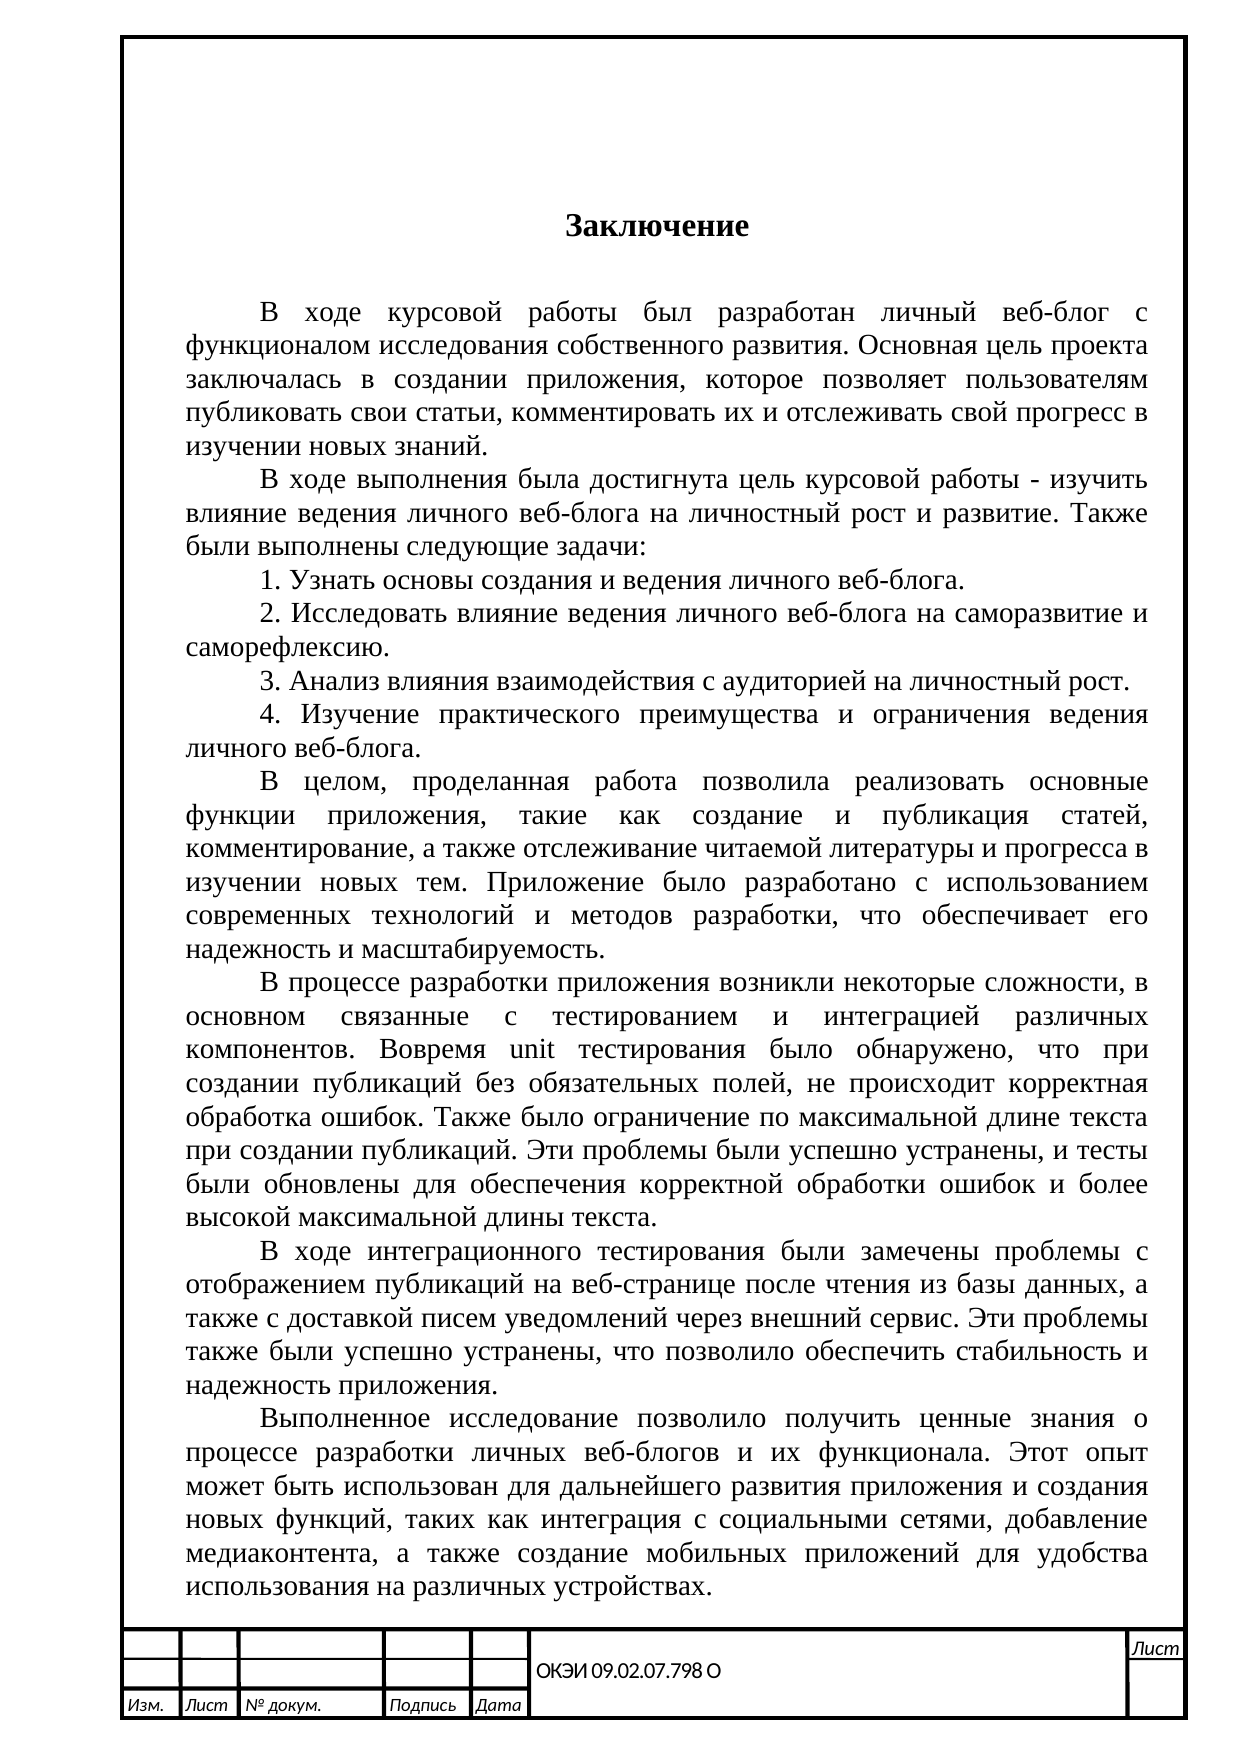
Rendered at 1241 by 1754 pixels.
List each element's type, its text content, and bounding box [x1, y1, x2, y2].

text 3. Анализ влияния взаимодействия с аудиторией на личностный рост. [185, 663, 1149, 696]
text В ходе интеграционного тестирования были замечены проблемы с отображением публикаций на веб-странице после чтения из базы данных, а также с доставкой писем уведомлений через внешний сервис. Эти проблемы также были успешно устранены, что позволило обеспечить стабильность и надежность приложения. [185, 1233, 1149, 1401]
text Заключение [150, 205, 1090, 244]
text Выполненное исследование позволило получить ценные знания о процессе разработки личных веб-блогов и их функционала. Этот опыт может быть использован для дальнейшего развития приложения и создания новых функций, таких как интеграция с социальными сетями, добавление медиаконтента, а также создание мобильных приложений для удобства использования на различных устройствах. [185, 1401, 1149, 1602]
text В целом, проделанная работа позволила реализовать основные функции приложения, такие как создание и публикация статей, комментирование, а также отслеживание читаемой литературы и прогресса в изучении новых тем. Приложение было разработано с использованием современных технологий и методов разработки, что обеспечивает его надежность и масштабируемость. [185, 763, 1149, 964]
text 1. Узнать основы создания и ведения личного веб-блога. [185, 562, 1149, 596]
text В ходе курсовой работы был разработан личный веб-блог с функционалом исследования собственного развития. Основная цель проекта заключалась в создании приложения, которое позволяет пользователям публиковать свои статьи, комментировать их и отслеживать свой прогресс в изучении новых знаний. [185, 294, 1149, 461]
text В ходе выполнения была достигнута цель курсовой работы - изучить влияние ведения личного веб-блога на личностный рост и развитие. Также были выполнены следующие задачи: [185, 461, 1149, 562]
text 2. Исследовать влияние ведения личного веб-блога на саморазвитие и саморефлексию. [185, 596, 1149, 663]
text 4. Изучение практического преимущества и ограничения ведения личного веб-блога. [185, 696, 1149, 763]
text В процессе разработки приложения возникли некоторые сложности, в основном связанные с тестированием и интеграцией различных компонентов. Вовремя unit тестирования было обнаружено, что при создании публикаций без обязательных полей, не происходит корректная обработка ошибок. Также было ограничение по максимальной длине текста при создании публикаций. Эти проблемы были успешно устранены, и тесты были обновлены для обеспечения корректной обработки ошибок и более высокой максимальной длины текста. [185, 964, 1149, 1233]
